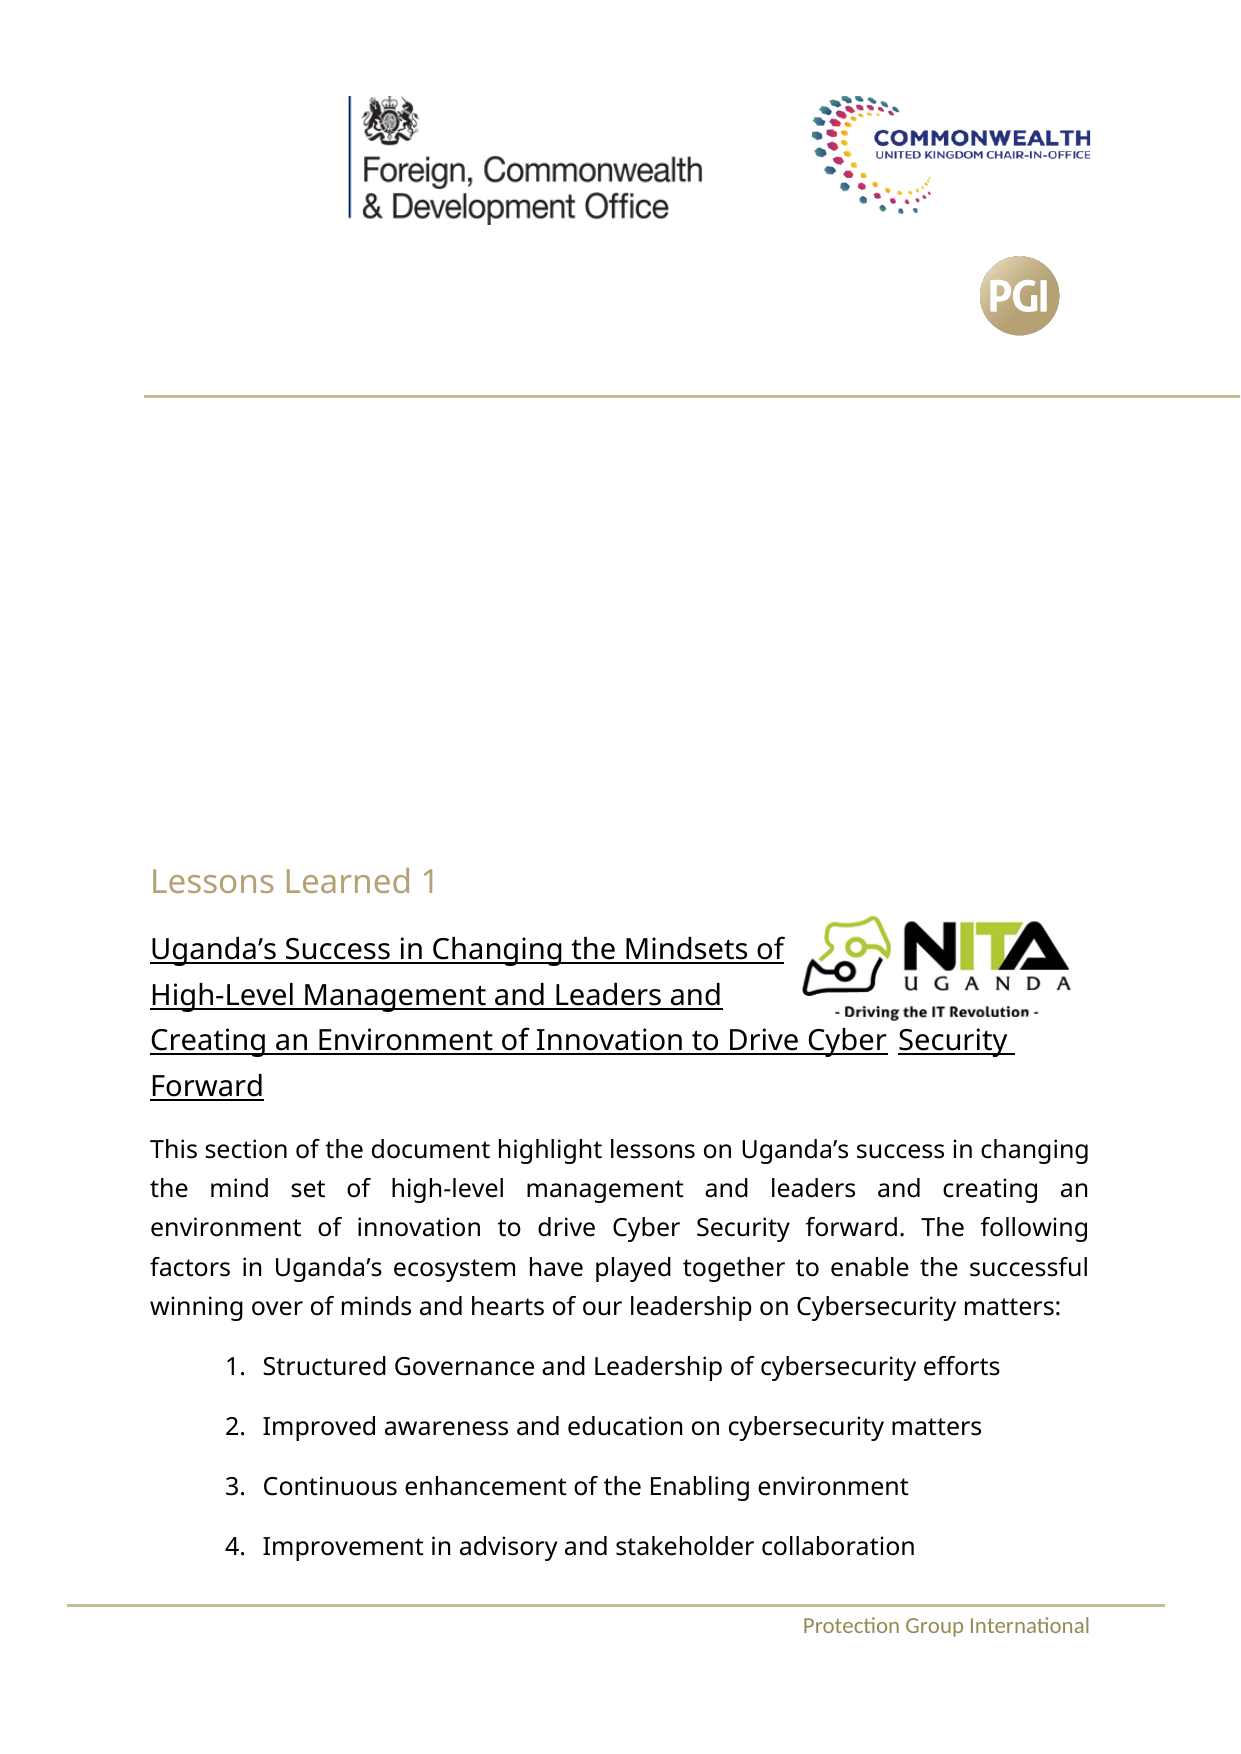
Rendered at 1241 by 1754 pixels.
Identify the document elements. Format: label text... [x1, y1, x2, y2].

list Structured Governance and Leadership of cybersecurity efforts [225, 1348, 1090, 1382]
text Uganda’s Success in Changing the Mindsets of High-Level Management and Leaders and Creating an Environment of Innovation to Drive Cyber Security Forward [150, 928, 1090, 1105]
text This section of the document highlight lessons on Uganda’s success in changing the mind set of high-level management and leaders and creating an environment of innovation to drive Cyber Security forward. The following factors in Uganda’s ecosystem have played together to enable the successful winning over of minds and hearts of our leadership on Cybersecurity matters: [150, 1132, 1090, 1322]
list Improvement in advisory and stakeholder collaboration [225, 1528, 1090, 1562]
list Continuous enhancement of the Enabling environment [225, 1468, 1090, 1502]
subtitle Lessons Learned 1 [150, 858, 1090, 903]
list Improved awareness and education on cybersecurity matters [225, 1408, 1090, 1442]
